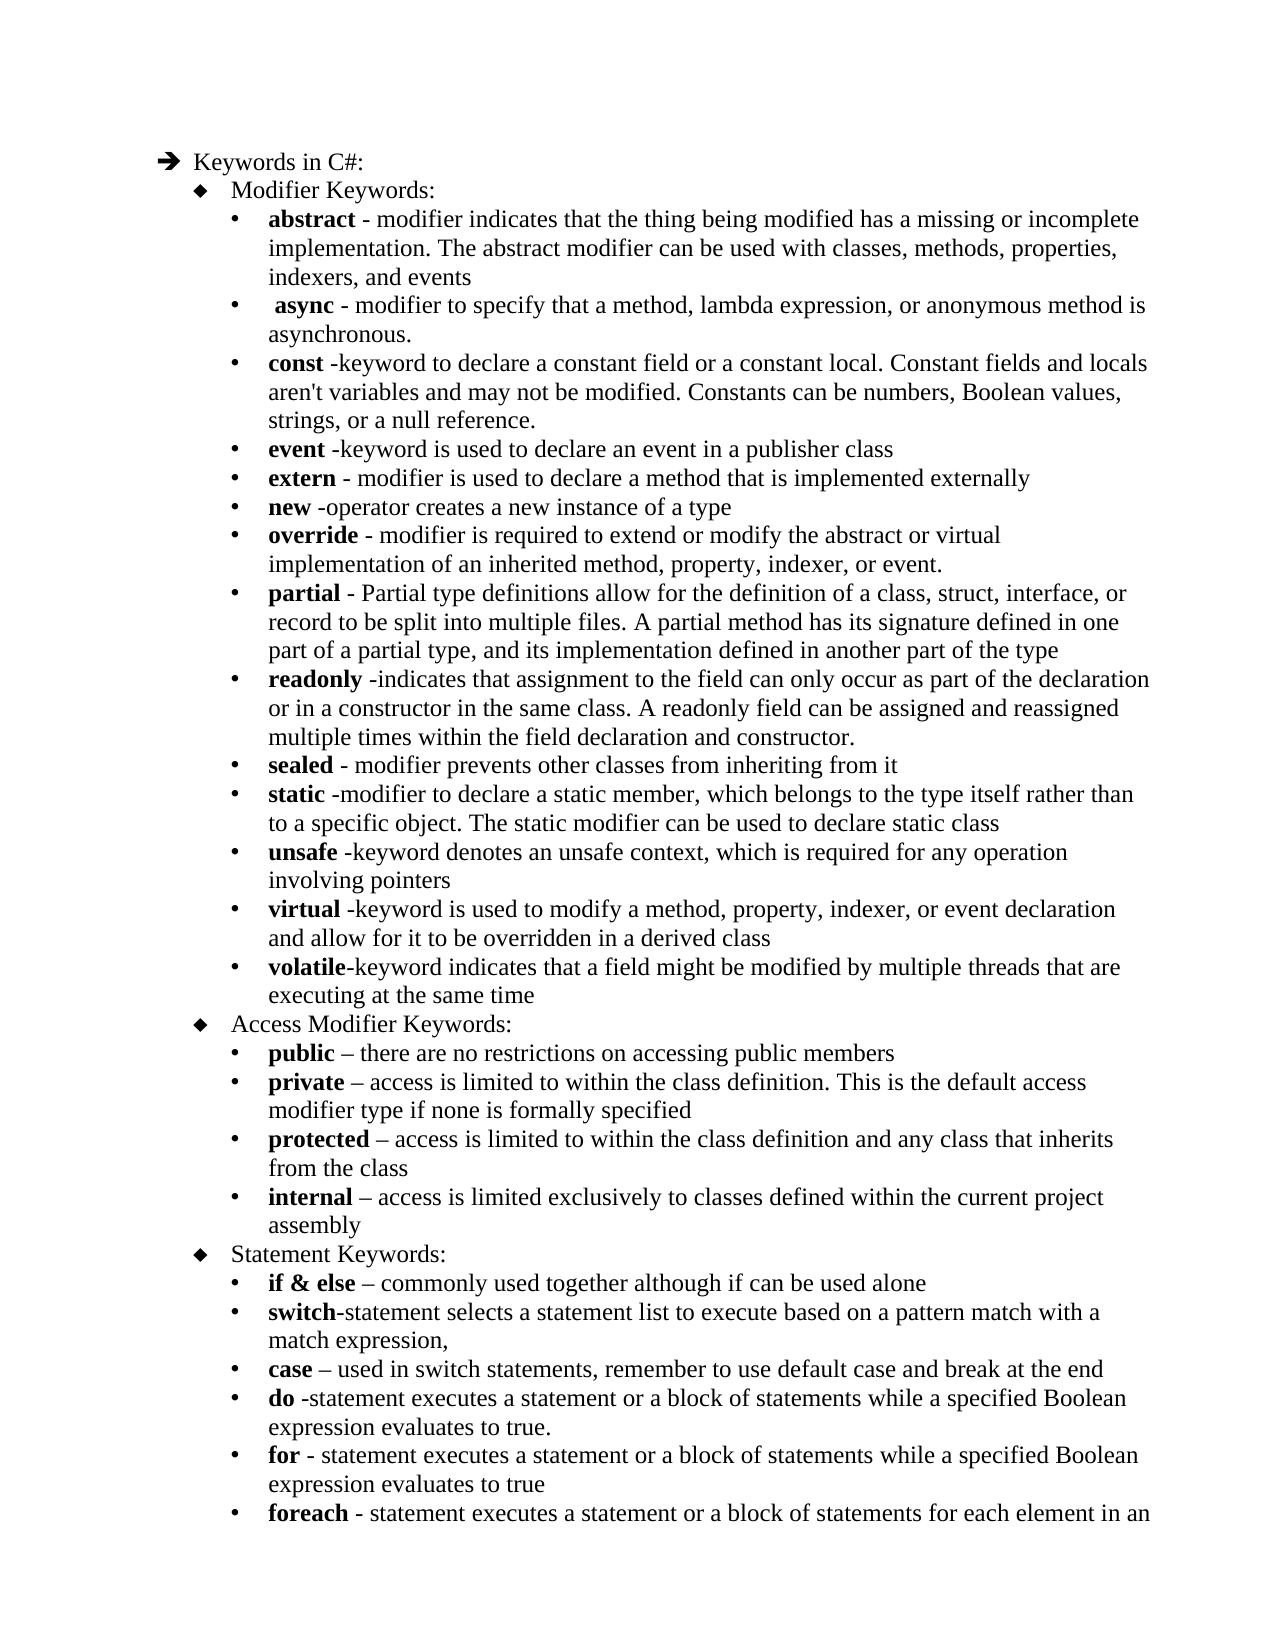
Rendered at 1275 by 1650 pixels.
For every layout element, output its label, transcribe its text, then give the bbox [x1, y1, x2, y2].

list protected – access is limited to within the class definition and any class that inherits from the class [231, 1124, 1157, 1182]
list private – access is limited to within the class definition. This is the default access modifier type if none is formally specified [231, 1067, 1157, 1124]
list async - modifier to specify that a method, lambda expression, or anonymous method is asynchronous. [231, 291, 1157, 348]
list event -keyword is used to declare an event in a publisher class [231, 434, 1157, 463]
list sealed - modifier prevents other classes from inheriting from it [231, 751, 1157, 779]
list for - statement executes a statement or a block of statements while a specified Boolean expression evaluates to true [231, 1441, 1157, 1498]
list switch-statement selects a statement list to execute based on a pattern match with a match expression, [231, 1297, 1157, 1354]
list partial - Partial type definitions allow for the definition of a class, struct, interface, or record to be split into multiple files. A partial method has its signature defined in one part of a partial type, and its implementation defined in another part of the type [231, 578, 1157, 664]
list override - modifier is required to extend or modify the abstract or virtual implementation of an inherited method, property, indexer, or event. [231, 521, 1157, 578]
list Keywords in C#: [156, 147, 1157, 176]
list readonly -indicates that assignment to the field can only occur as part of the declaration or in a constructor in the same class. A readonly field can be assigned and reassigned multiple times within the field declaration and constructor. [231, 664, 1157, 751]
list volatile-keyword indicates that a field might be modified by multiple threads that are executing at the same time [231, 952, 1157, 1009]
list const -keyword to declare a constant field or a constant local. Constant fields and locals aren't variables and may not be modified. Constants can be numbers, Boolean values, strings, or a null reference. [231, 348, 1157, 434]
list Modifier Keywords: [193, 176, 1157, 204]
list do -statement executes a statement or a block of statements while a specified Boolean expression evaluates to true. [231, 1383, 1157, 1441]
list public – there are no restrictions on accessing public members [231, 1038, 1157, 1067]
list internal – access is limited exclusively to classes defined within the current project assembly [231, 1182, 1157, 1239]
list Statement Keywords: [193, 1239, 1157, 1268]
list abstract - modifier indicates that the thing being modified has a missing or incomplete implementation. The abstract modifier can be used with classes, methods, properties, indexers, and events [231, 204, 1157, 291]
list case – used in switch statements, remember to use default case and break at the end [231, 1354, 1157, 1383]
list extern - modifier is used to declare a method that is implemented externally [231, 463, 1157, 492]
list if & else – commonly used together although if can be used alone [231, 1268, 1157, 1297]
list unsafe -keyword denotes an unsafe context, which is required for any operation involving pointers [231, 837, 1157, 894]
list Access Modifier Keywords: [193, 1009, 1157, 1038]
list foreach - statement executes a statement or a block of statements for each element in an [231, 1498, 1157, 1527]
list virtual -keyword is used to modify a method, property, indexer, or event declaration and allow for it to be overridden in a derived class [231, 894, 1157, 952]
list static -modifier to declare a static member, which belongs to the type itself rather than to a specific object. The static modifier can be used to declare static class [231, 779, 1157, 837]
list new -operator creates a new instance of a type [231, 492, 1157, 521]
